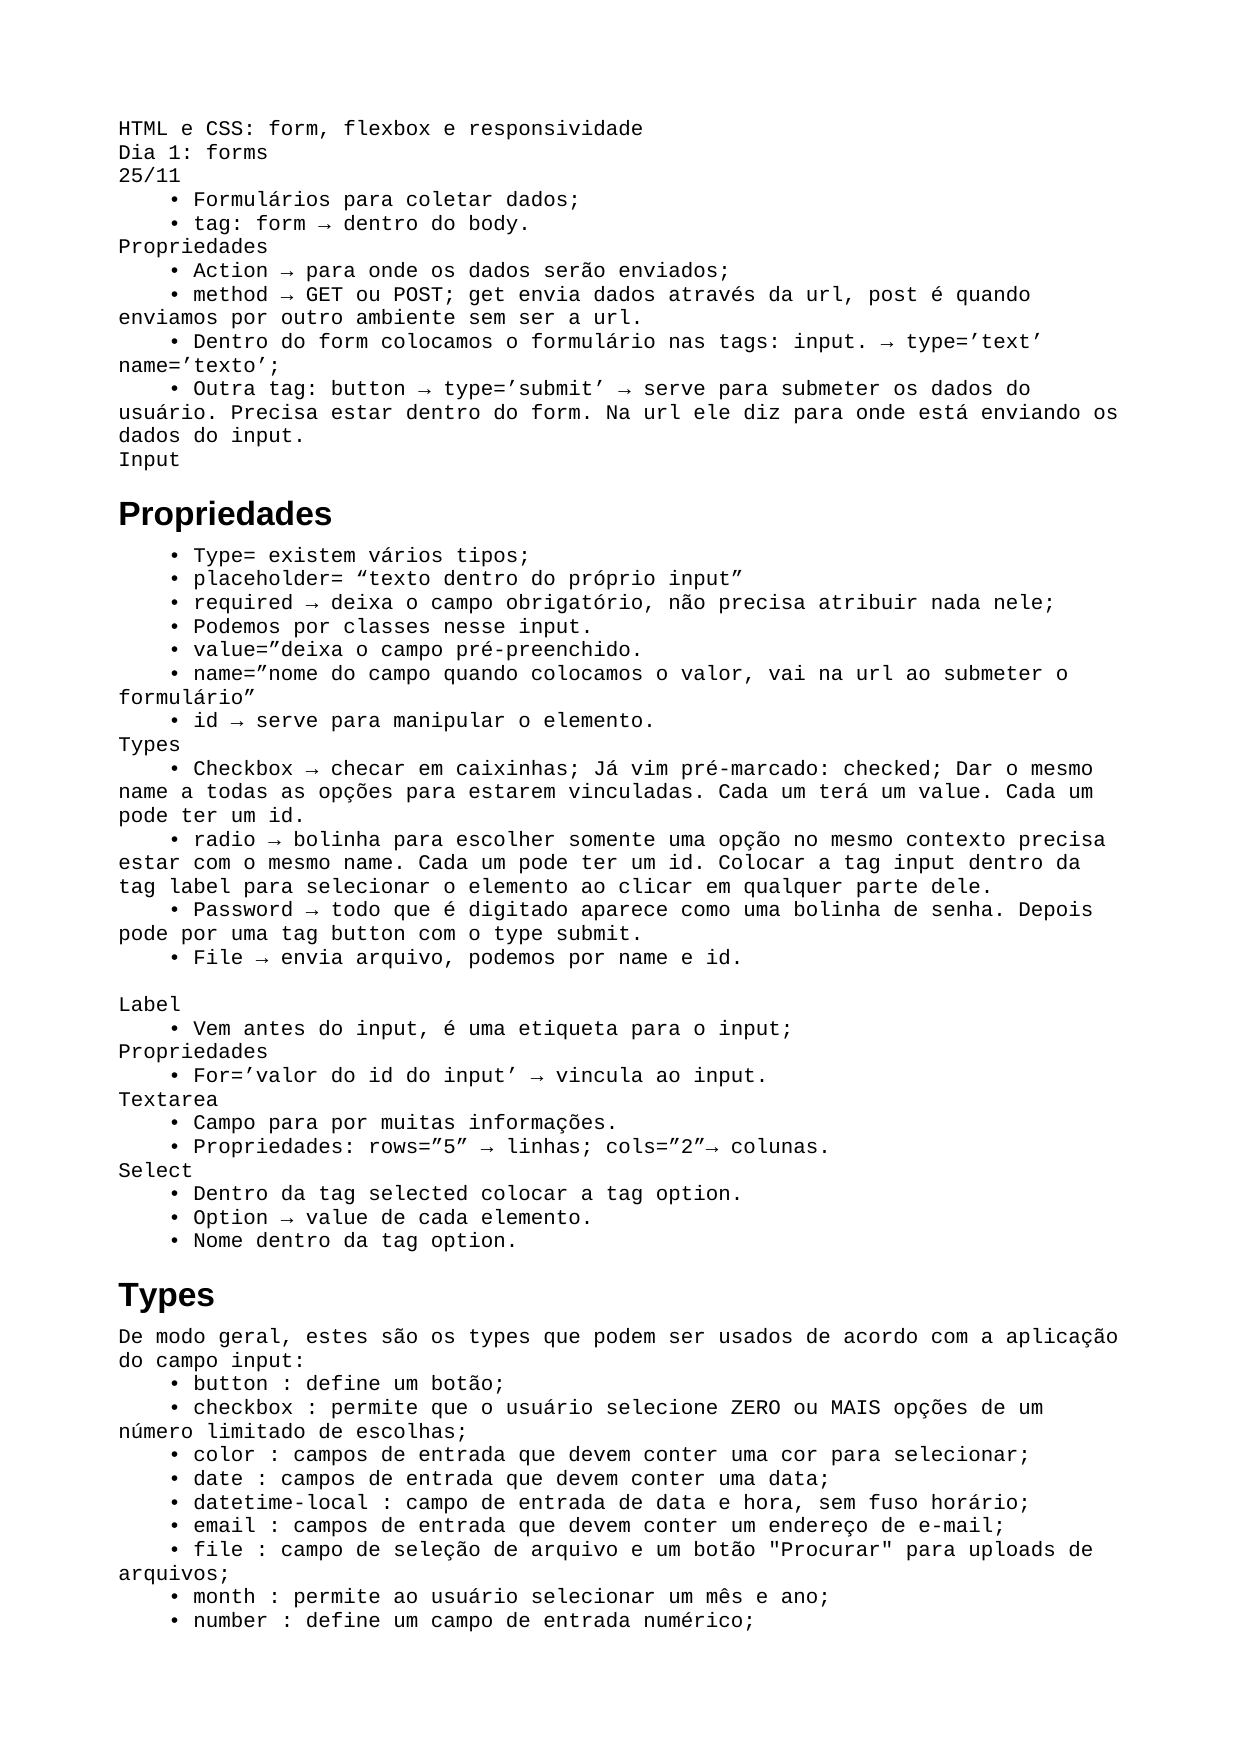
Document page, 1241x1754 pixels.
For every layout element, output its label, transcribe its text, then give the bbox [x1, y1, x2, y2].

text Propriedades [118, 236, 1122, 260]
text • Podemos por classes nesse input. [118, 616, 1122, 639]
text • For=’valor do id do input’ → vincula ao input. [118, 1065, 1122, 1089]
text HTML e CSS: form, flexbox e responsividade [118, 118, 1122, 142]
text • Option → value de cada elemento. [118, 1207, 1122, 1231]
text • Action → para onde os dados serão enviados; [118, 260, 1122, 284]
text • Checkbox → checar em caixinhas; Já vim pré-marcado: checked; Dar o mesmo name a todas as opções para estarem vinculadas. Cada um terá um value. Cada um pode ter um id. [118, 758, 1122, 828]
text • Password → todo que é digitado aparece como uma bolinha de senha. Depois pode por uma tag button com o type submit. [118, 899, 1122, 947]
text • Dentro do form colocamos o formulário nas tags: input. → type=’text’ name=’texto’; [118, 331, 1122, 378]
text • date : campos de entrada que devem conter uma data; [118, 1468, 1122, 1492]
text 25/11 [118, 165, 1122, 189]
text • required → deixa o campo obrigatório, não precisa atribuir nada nele; [118, 592, 1122, 616]
text • datetime-local : campo de entrada de data e hora, sem fuso horário; [118, 1492, 1122, 1515]
text • Vem antes do input, é uma etiqueta para o input; [118, 1018, 1122, 1041]
text • checkbox : permite que o usuário selecione ZERO ou MAIS opções de um número limitado de escolhas; [118, 1397, 1122, 1444]
text • value=”deixa o campo pré-preenchido. [118, 639, 1122, 663]
subtitle Propriedades [118, 494, 1122, 532]
text Dia 1: forms [118, 142, 1122, 165]
text Textarea [118, 1089, 1122, 1112]
text • radio → bolinha para escolher somente uma opção no mesmo contexto precisa estar com o mesmo name. Cada um pode ter um id. Colocar a tag input dentro da tag label para selecionar o elemento ao clicar em qualquer parte dele. [118, 828, 1122, 899]
text • Formulários para coletar dados; [118, 189, 1122, 213]
text • Campo para por muitas informações. [118, 1112, 1122, 1136]
text Propriedades [118, 1041, 1122, 1065]
text • file : campo de seleção de arquivo e um botão "Procurar" para uploads de arquivos; [118, 1539, 1122, 1586]
text Select [118, 1159, 1122, 1183]
text Types [118, 734, 1122, 758]
text • method → GET ou POST; get envia dados através da url, post é quando enviamos por outro ambiente sem ser a url. [118, 284, 1122, 331]
subtitle Types [118, 1275, 1122, 1314]
text • number : define um campo de entrada numérico; [118, 1610, 1122, 1633]
text • Propriedades: rows=”5” → linhas; cols=”2”→ colunas. [118, 1136, 1122, 1159]
text • name=”nome do campo quando colocamos o valor, vai na url ao submeter o formulário” [118, 663, 1122, 710]
text • placeholder= “texto dentro do próprio input” [118, 568, 1122, 592]
text Input [118, 449, 1122, 473]
text • Nome dentro da tag option. [118, 1231, 1122, 1254]
text • email : campos de entrada que devem conter um endereço de e-mail; [118, 1515, 1122, 1539]
text • tag: form → dentro do body. [118, 213, 1122, 236]
text • Dentro da tag selected colocar a tag option. [118, 1183, 1122, 1207]
text Label [118, 994, 1122, 1018]
text • color : campos de entrada que devem conter uma cor para selecionar; [118, 1444, 1122, 1468]
text • button : define um botão; [118, 1373, 1122, 1397]
text • id → serve para manipular o elemento. [118, 710, 1122, 734]
text • Type= existem vários tipos; [118, 545, 1122, 568]
text • month : permite ao usuário selecionar um mês e ano; [118, 1586, 1122, 1610]
text De modo geral, estes são os types que podem ser usados de acordo com a aplicação do campo input: [118, 1326, 1122, 1373]
text • File → envia arquivo, podemos por name e id. [118, 947, 1122, 970]
text • Outra tag: button → type=’submit’ → serve para submeter os dados do usuário. Precisa estar dentro do form. Na url ele diz para onde está enviando os dados do input. [118, 378, 1122, 449]
